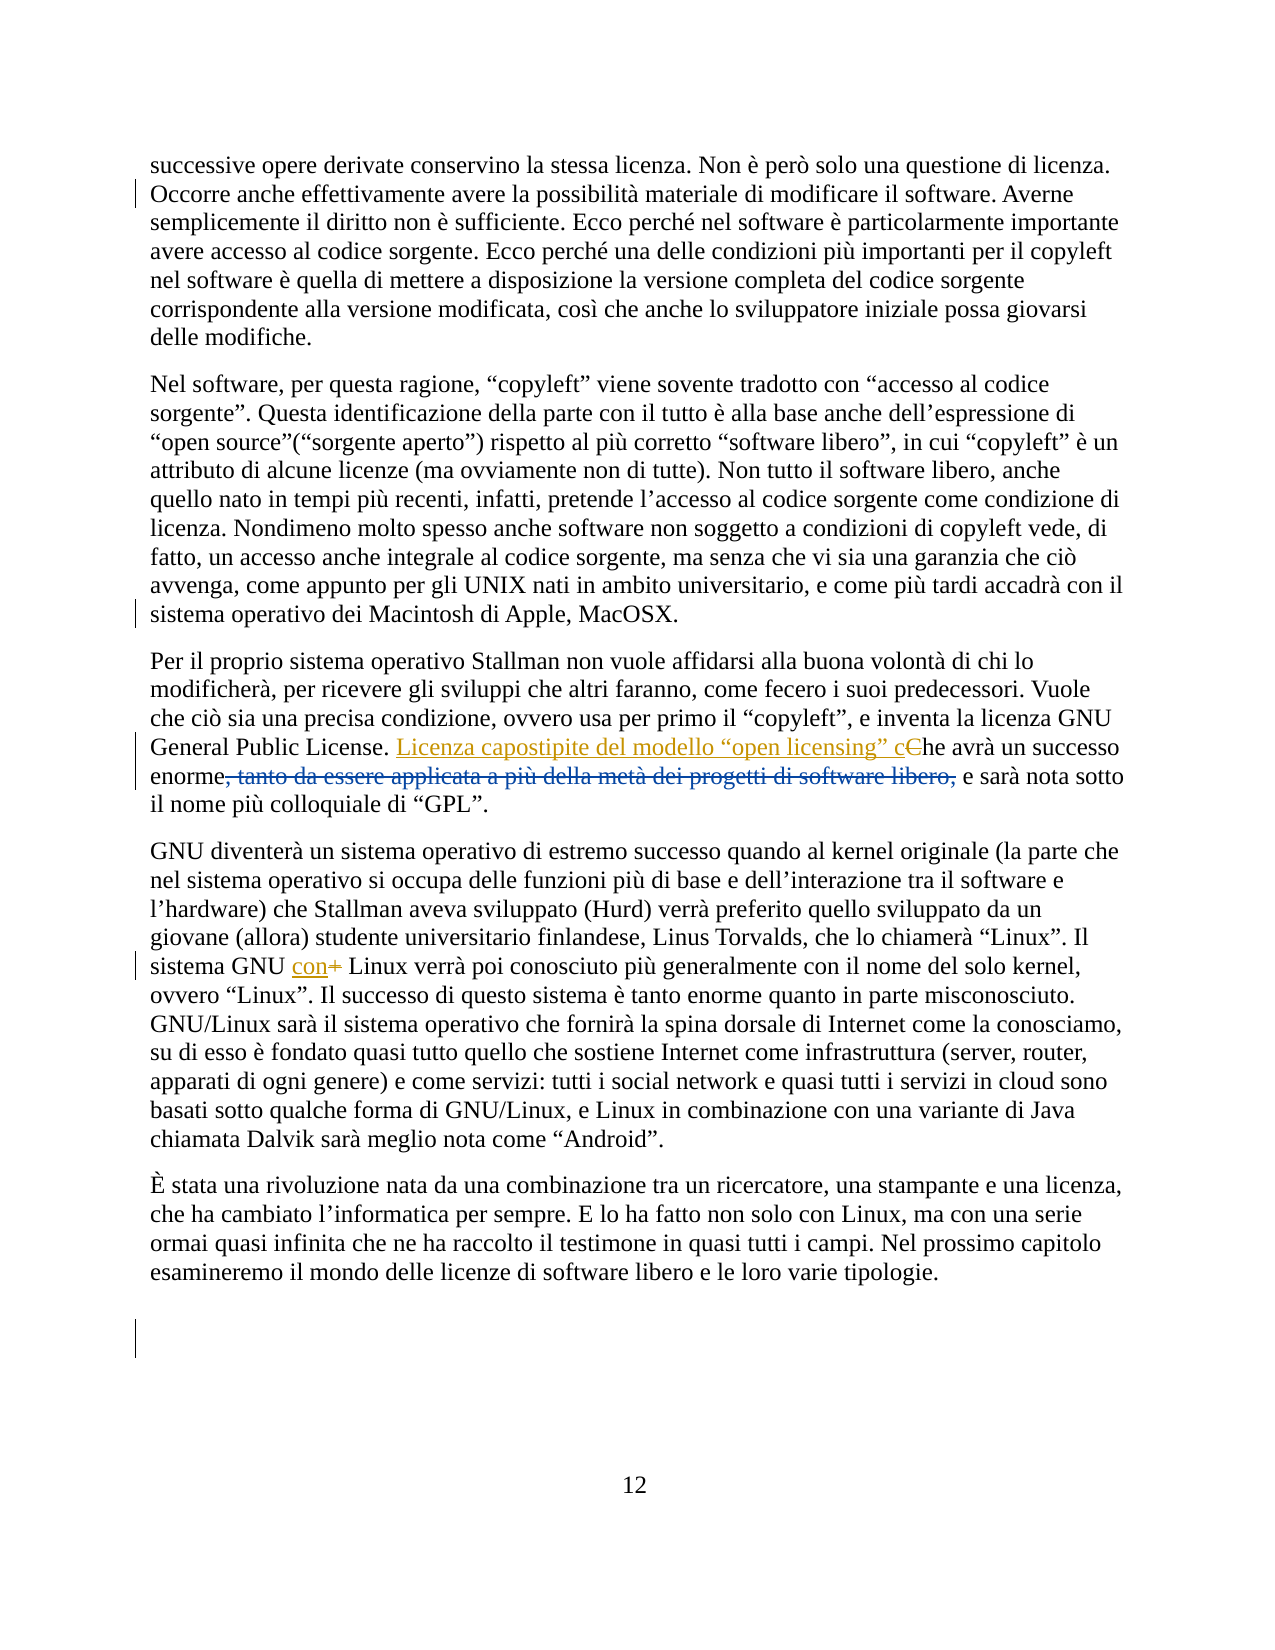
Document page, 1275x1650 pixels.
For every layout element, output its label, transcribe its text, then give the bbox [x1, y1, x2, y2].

text Per il proprio sistema operativo Stallman non vuole affidarsi alla buona volontà di chi lo modificherà, per ricevere gli sviluppi che altri faranno, come fecero i suoi predecessori. Vuole che ciò sia una precisa condizione, ovvero usa per primo il “copyleft”, e inventa la licenza GNU General Public License. Licenza capostipite del modello “open licensing” che avrà un successo enorme e sarà nota sotto il nome più colloquiale di “GPL”. [150, 646, 1125, 818]
text Copyleft, ne abbiamo parlato nel capitolo scorso, è un insieme di condizioni tese a forzare il fatto che seun’opera è stata licenziata sotto una particolare licenza, tutte successive opere derivate conservino la stessa licenza. Non è però solo una questione di licenza. Occorre anche effettivamente avere la possibilità materiale di modificare il software. Averne semplicemente il diritto non è sufficiente. Ecco perché nel software è particolarmente importante avere accesso al codice sorgente. Ecco perché una delle condizioni più importanti per il copyleft nel software è quella di mettere a disposizione la versione completa del codice sorgente corrispondente alla versione modificata, così che anche lo sviluppatore iniziale possa giovarsi delle modifiche. [150, 150, 1125, 351]
text È stata una rivoluzione nata da una combinazione tra un ricercatore, una stampante e una licenza, che ha cambiato l’informatica per sempre. E lo ha fatto non solo con Linux, ma con una serie ormai quasi infinita che ne ha raccolto il testimone in quasi tutti i campi. Nel prossimo capitolo esamineremo il mondo delle licenze di software libero e le loro varie tipologie. [150, 1170, 1125, 1285]
text GNU diventerà un sistema operativo di estremo successo quando al kernel originale (la parte che nel sistema operativo si occupa delle funzioni più di base e dell’interazione tra il software e l’hardware) che Stallman aveva sviluppato (Hurd) verrà preferito quello sviluppato da un giovane (allora) studente universitario finlandese, Linus Torvalds, che lo chiamerà “Linux”. Il sistema GNU con Linux verrà poi conosciuto più generalmente con il nome del solo kernel, ovvero “Linux”. Il successo di questo sistema è tanto enorme quanto in parte misconosciuto. GNU/Linux sarà il sistema operativo che fornirà la spina dorsale di Internet come la conosciamo, su di esso è fondato quasi tutto quello che sostiene Internet come infrastruttura (server, router, apparati di ogni genere) e come servizi: tutti i social network e quasi tutti i servizi in cloud sono basati sotto qualche forma di GNU/Linux, e Linux in combinazione con una variante di Java chiamata Dalvik sarà meglio nota come “Android”. [150, 836, 1125, 1152]
text Nel software, per questa ragione, “copyleft” viene sovente tradotto con “accesso al codice sorgente”. Questa identificazione della parte con il tutto è alla base anche dell’espressione di “open source”(“sorgente aperto”) rispetto al più corretto “software libero”, in cui “copyleft” è un attributo di alcune licenze (ma ovviamente non di tutte). Non tutto il software libero, anche quello nato in tempi più recenti, infatti, pretende l’accesso al codice sorgente come condizione di licenza. Nondimeno molto spesso anche software non soggetto a condizioni di copyleft vede, di fatto, un accesso anche integrale al codice sorgente, ma senza che vi sia una garanzia che ciò avvenga, come appunto per gli UNIX nati in ambito universitario, e come più tardi accadrà con il sistema operativo dei Macintosh di Apple, MacOSX. [150, 369, 1125, 628]
